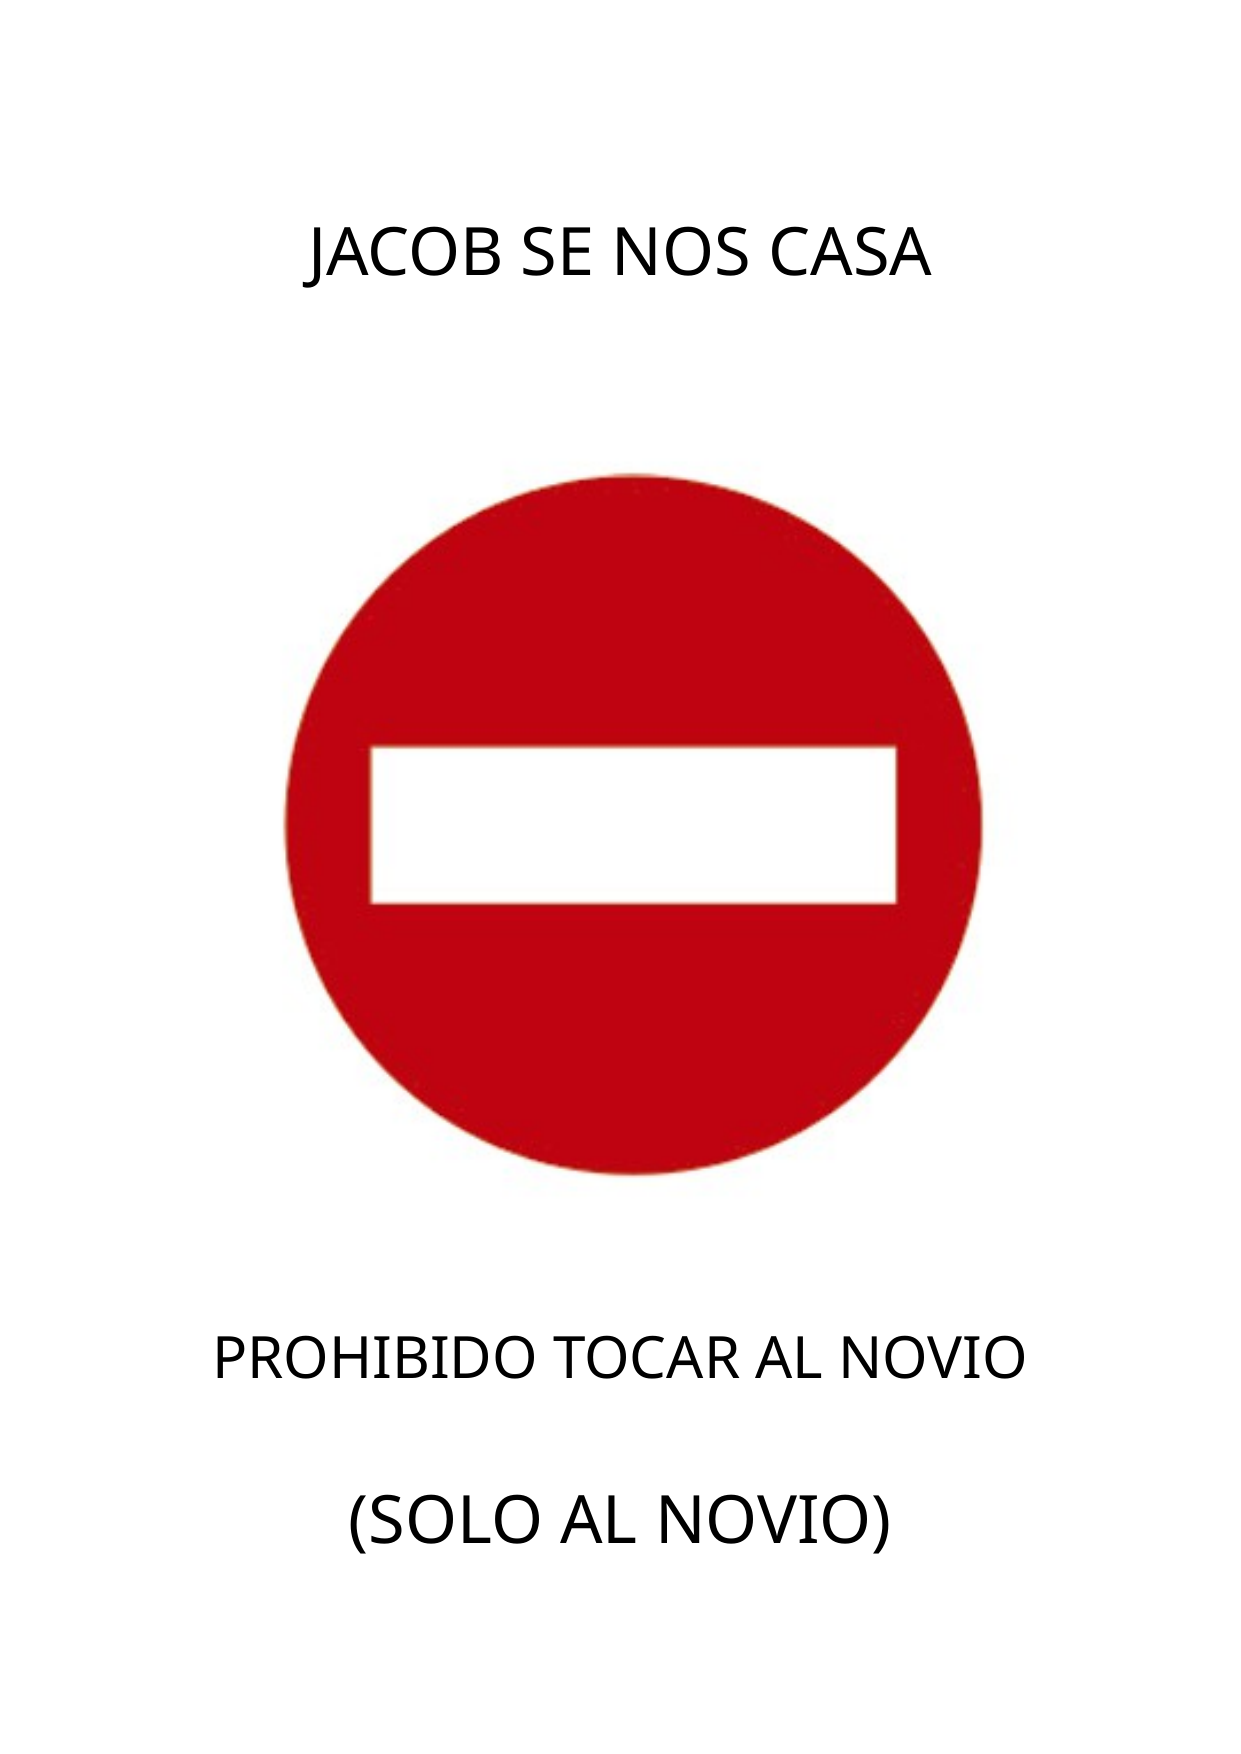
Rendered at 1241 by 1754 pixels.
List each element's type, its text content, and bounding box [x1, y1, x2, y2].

text PROHIBIDO TOCAR AL NOVIO [118, 1316, 1122, 1396]
picture [213, 445, 1043, 1208]
text (SOLO AL NOVIO) [118, 1472, 1122, 1563]
text JACOB SE NOS CASA [118, 204, 1122, 295]
